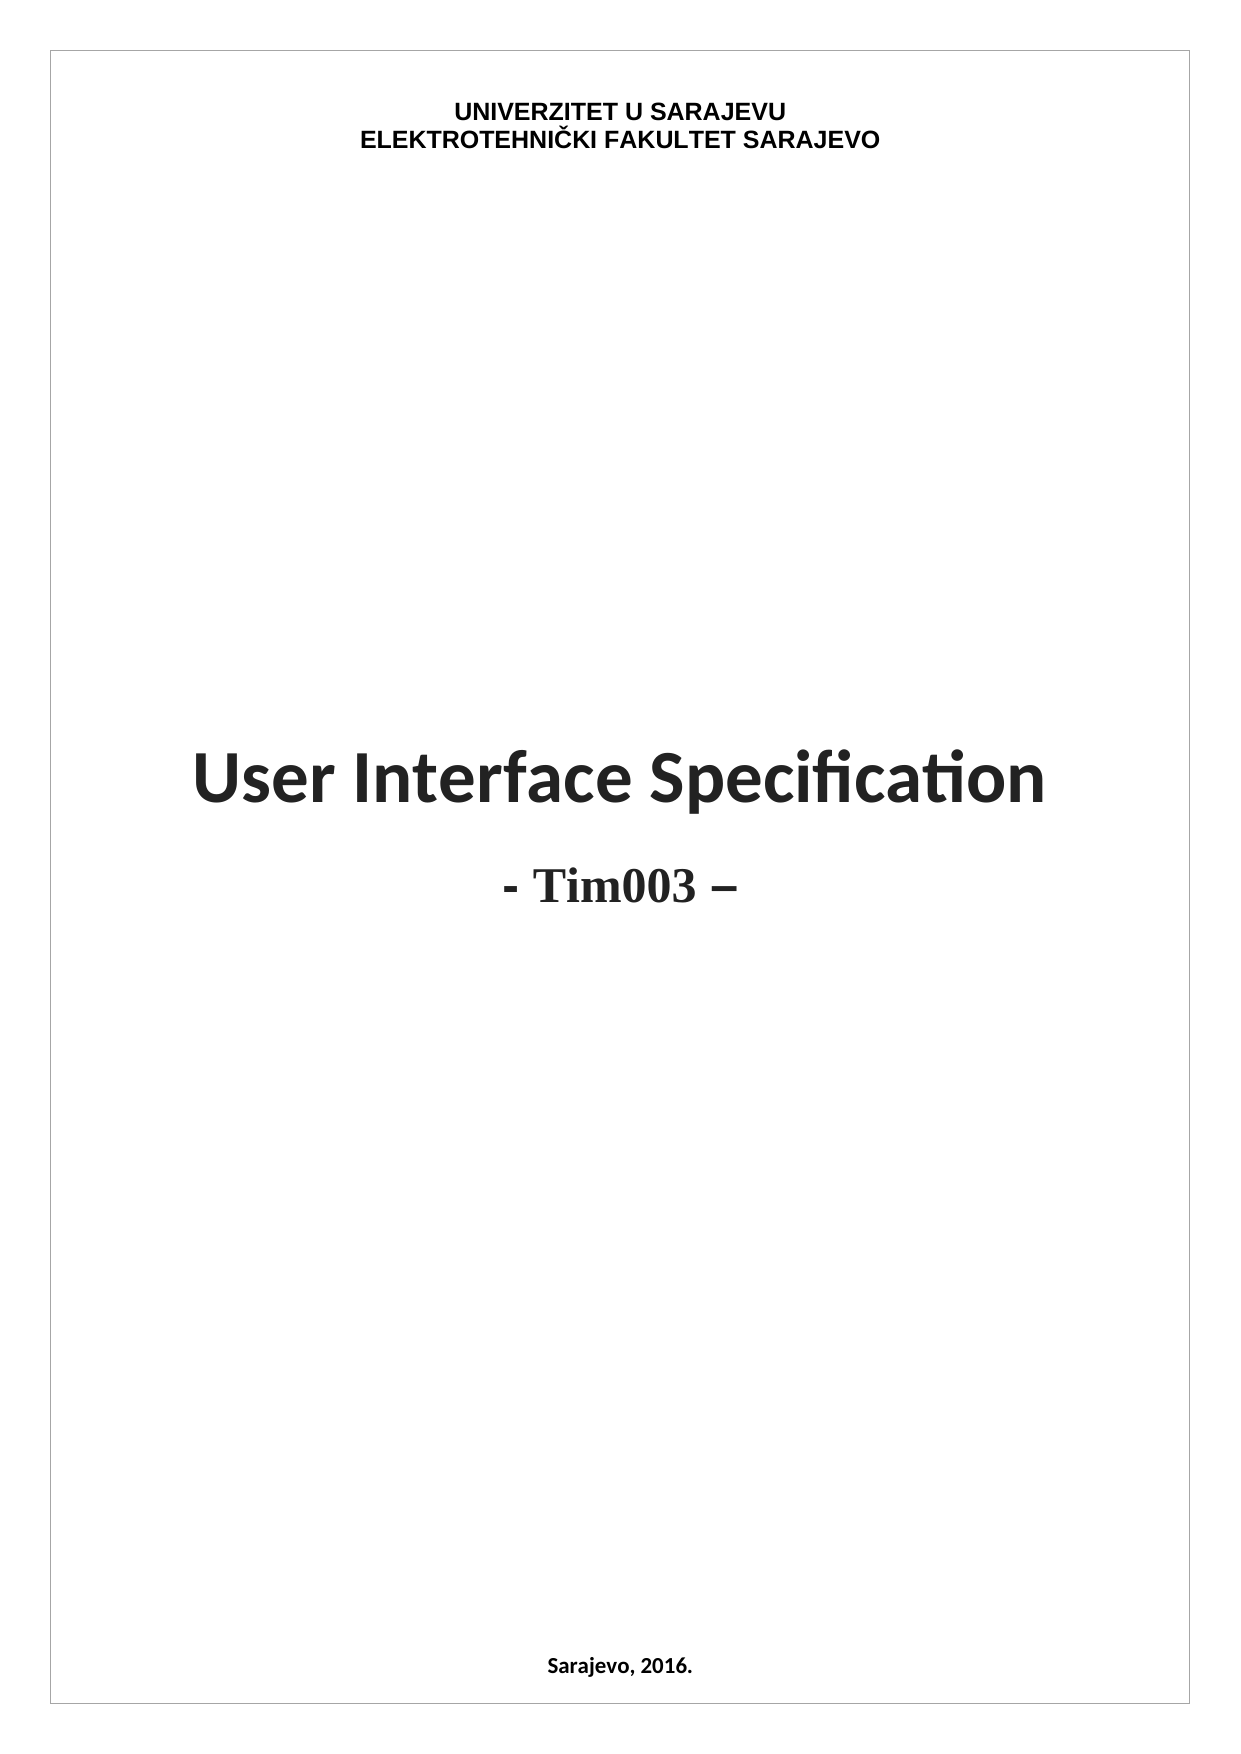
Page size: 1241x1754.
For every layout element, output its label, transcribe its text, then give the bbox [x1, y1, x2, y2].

text - Tim003 – [149, 856, 1092, 913]
text User Interface Specification [149, 729, 1092, 821]
